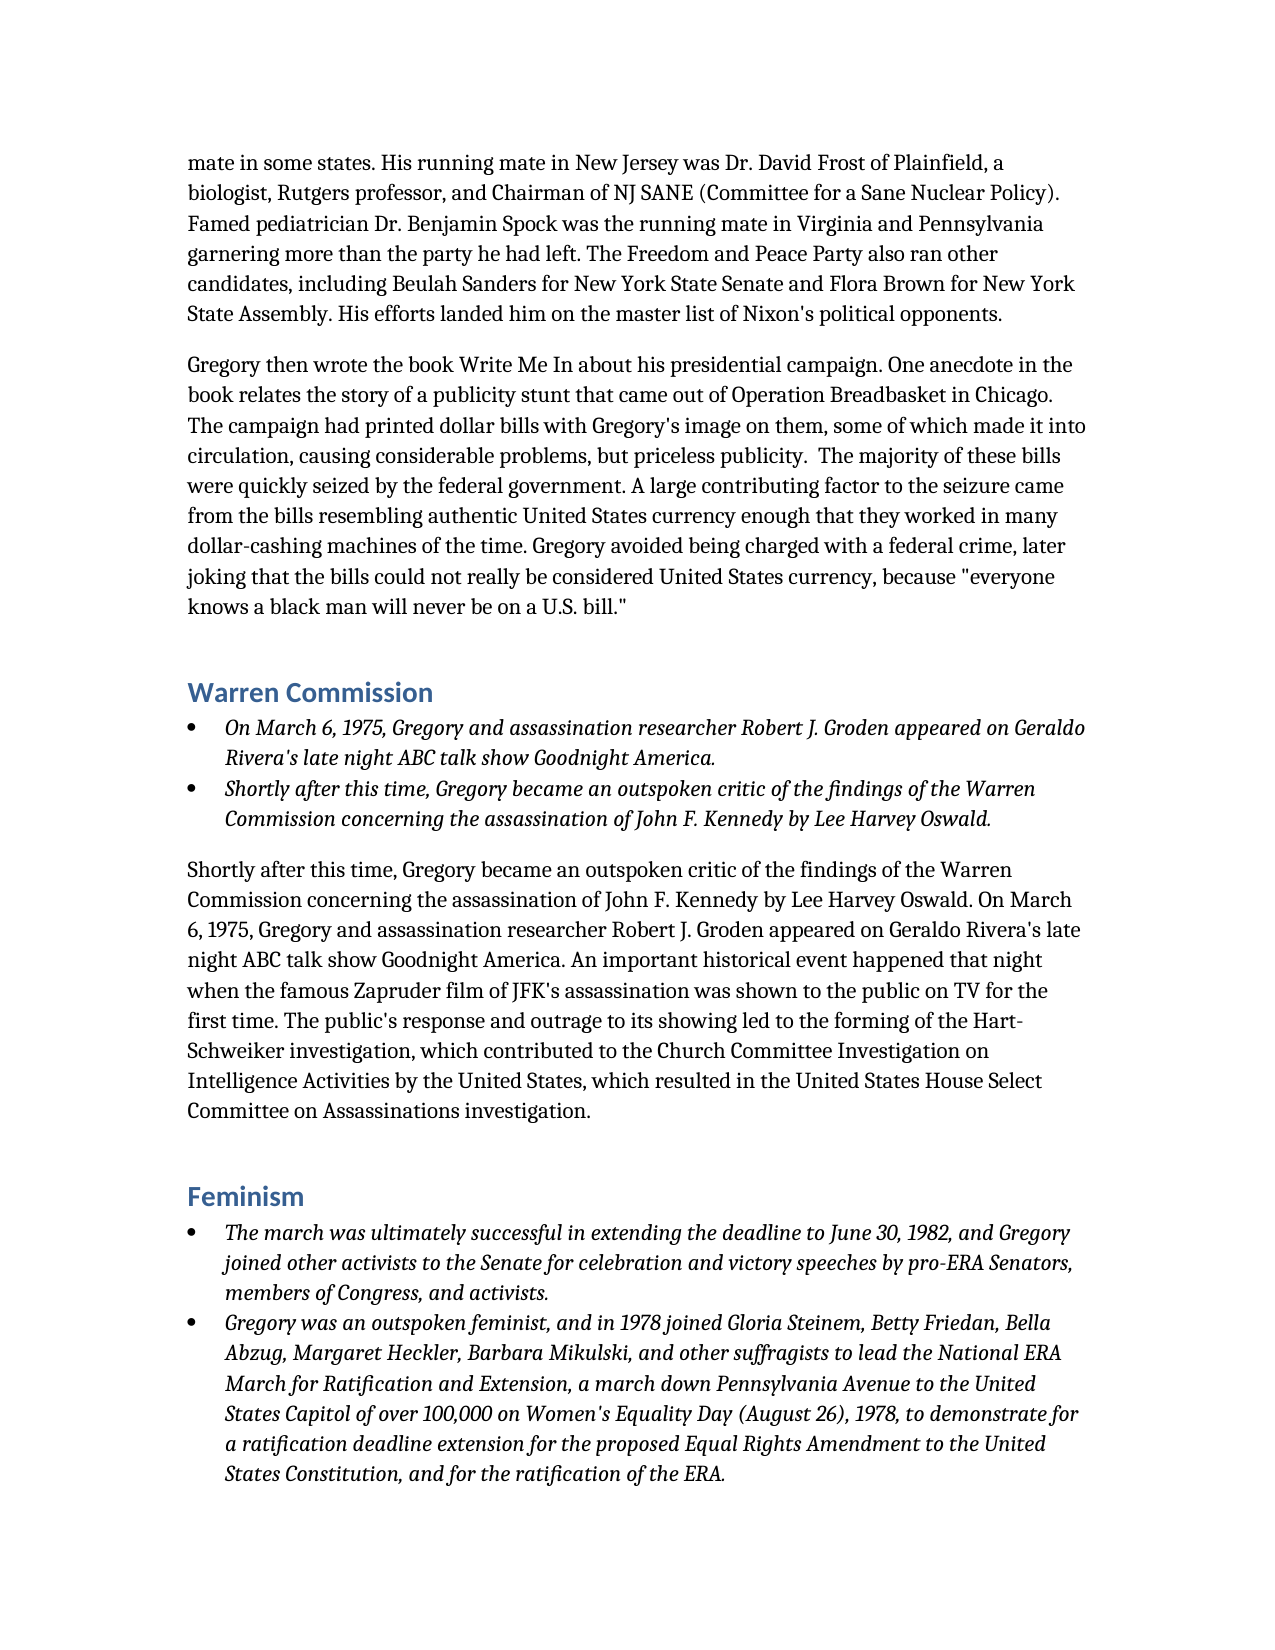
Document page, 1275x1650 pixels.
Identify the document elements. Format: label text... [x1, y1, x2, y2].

subtitle Feminism [187, 1178, 1087, 1214]
list The march was ultimately successful in extending the deadline to June 30, 1982, and Gregory joined other activists to the Senate for celebration and victory speeches by pro-ERA Senators, members of Congress, and activists. [187, 1219, 1087, 1306]
text Gregory then wrote the book Write Me In about his presidential campaign. One anecdote in the book relates the story of a publicity stunt that came out of Operation Breadbasket in Chicago. The campaign had printed dollar bills with Gregory's image on them, some of which made it into circulation, causing considerable problems, but priceless publicity. The majority of these bills were quickly seized by the federal government. A large contributing factor to the seizure came from the bills resembling authentic United States currency enough that they worked in many dollar-cashing machines of the time. Gregory avoided being charged with a federal crime, later joking that the bills could not really be considered United States currency, because "everyone knows a black man will never be on a U.S. bill." [187, 352, 1087, 620]
text mate in some states. His running mate in New Jersey was Dr. David Frost of Plainfield, a biologist, Rutgers professor, and Chairman of NJ SANE (Committee for a Sane Nuclear Policy). Famed pediatrician Dr. Benjamin Spock was the running mate in Virginia and Pennsylvania garnering more than the party he had left. The Freedom and Peace Party also ran other candidates, including Beulah Sanders for New York State Senate and Flora Brown for New York State Assembly. His efforts landed him on the master list of Nixon's political opponents. [187, 150, 1087, 327]
text Shortly after this time, Gregory became an outspoken critic of the findings of the Warren Commission concerning the assassination of John F. Kennedy by Lee Harvey Oswald. On March 6, 1975, Gregory and assassination researcher Robert J. Groden appeared on Geraldo Rivera's late night ABC talk show Goodnight America. An important historical event happened that night when the famous Zapruder film of JFK's assassination was shown to the public on TV for the first time. The public's response and outrage to its showing led to the forming of the Hart-Schweiker investigation, which contributed to the Church Committee Investigation on Intelligence Activities by the United States, which resulted in the United States House Select Committee on Assassinations investigation. [187, 857, 1087, 1124]
list Gregory was an outspoken feminist, and in 1978 joined Gloria Steinem, Betty Friedan, Bella Abzug, Margaret Heckler, Barbara Mikulski, and other suffragists to lead the National ERA March for Ratification and Extension, a march down Pennsylvania Avenue to the United States Capitol of over 100,000 on Women's Equality Day (August 26), 1978, to demonstrate for a ratification deadline extension for the proposed Equal Rights Amendment to the United States Constitution, and for the ratification of the ERA. [187, 1310, 1087, 1487]
subtitle Warren Commission [187, 674, 1087, 709]
list Shortly after this time, Gregory became an outspoken critic of the findings of the Warren Commission concerning the assassination of John F. Kennedy by Lee Harvey Oswald. [187, 775, 1087, 832]
list On March 6, 1975, Gregory and assassination researcher Robert J. Groden appeared on Geraldo Rivera's late night ABC talk show Goodnight America. [187, 715, 1087, 771]
